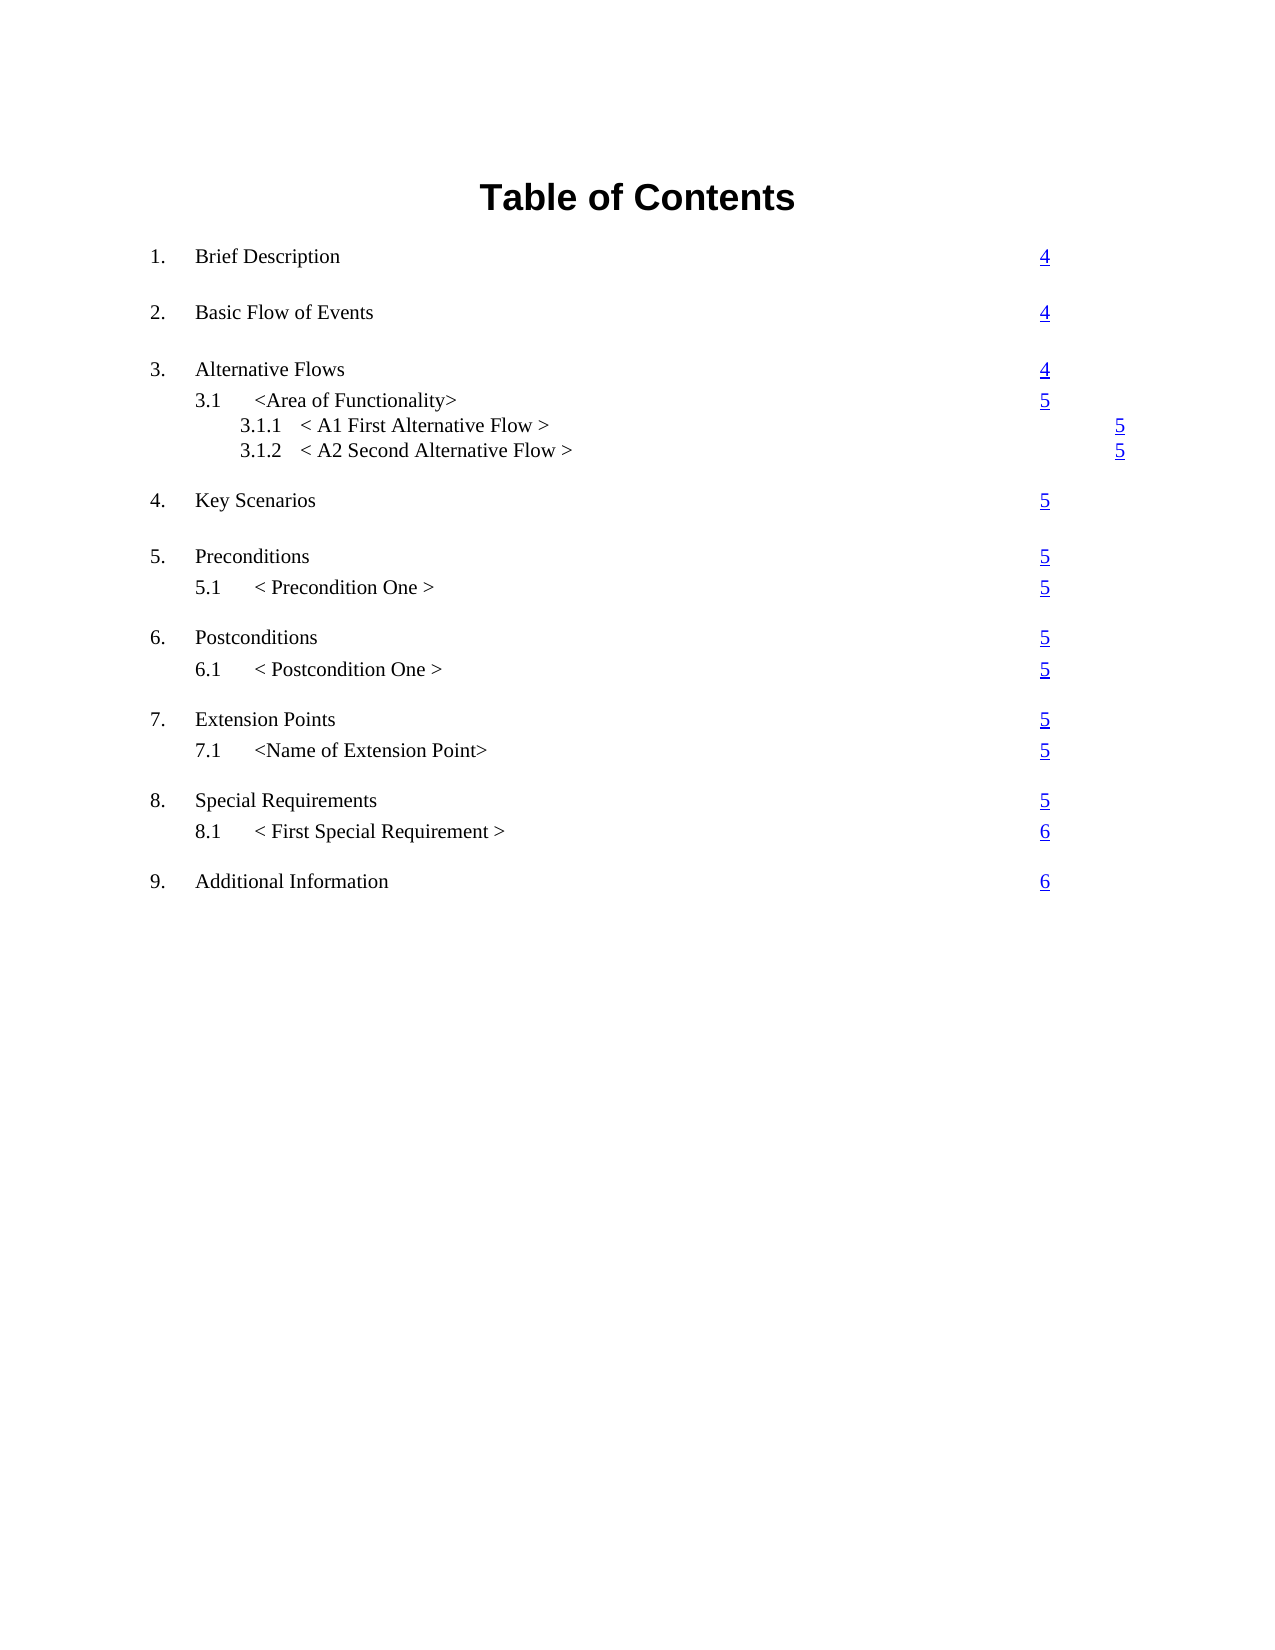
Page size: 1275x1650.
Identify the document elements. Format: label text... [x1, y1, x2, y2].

text 2. Basic Flow of Events 4 [150, 299, 1050, 324]
text 1. Brief Description 4 [150, 243, 1050, 268]
text 5.1 < Precondition One > 5 [195, 574, 1050, 599]
text 3. Alternative Flows 4 [150, 356, 1050, 381]
text 3.1.2 < A2 Second Alternative Flow > 5 [240, 437, 1125, 462]
text 4. Key Scenarios 5 [150, 487, 1050, 512]
text 5. Preconditions 5 [150, 543, 1050, 568]
text 7. Extension Points 5 [150, 706, 1050, 731]
text 9. Additional Information 6 [150, 868, 1050, 893]
text 3.1.1 < A1 First Alternative Flow > 5 [240, 412, 1125, 437]
text 7.1 <Name of Extension Point> 5 [195, 737, 1050, 762]
text 8. Special Requirements 5 [150, 787, 1050, 812]
text 6. Postconditions 5 [150, 624, 1050, 649]
text 6.1 < Postcondition One > 5 [195, 656, 1050, 681]
text 8.1 < First Special Requirement > 6 [195, 818, 1050, 843]
text 3.1 <Area of Functionality> 5 [195, 387, 1050, 412]
title Table of Contents [150, 175, 1125, 218]
